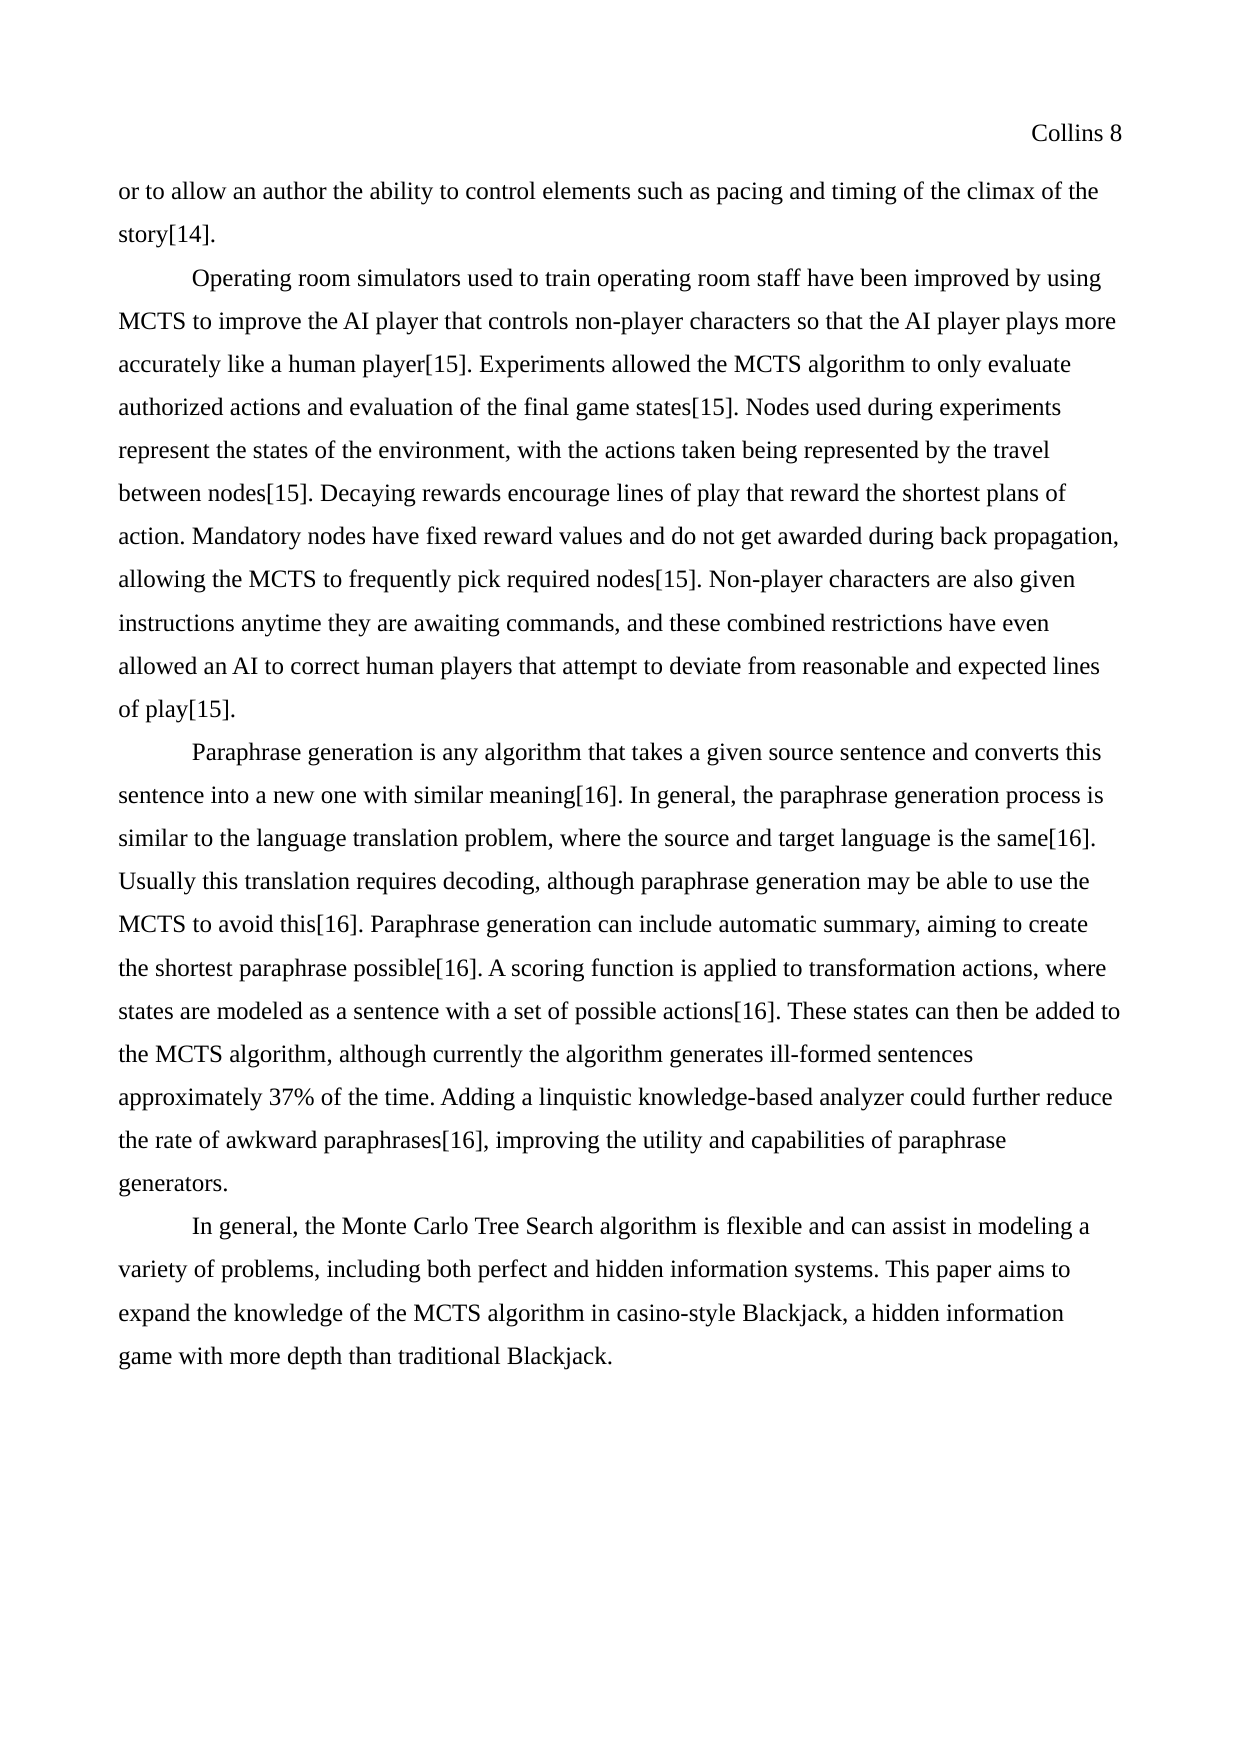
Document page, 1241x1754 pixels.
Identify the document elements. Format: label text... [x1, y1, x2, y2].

text Paraphrase generation is any algorithm that takes a given source sentence and converts this sentence into a new one with similar meaning[16]. In general, the paraphrase generation process is similar to the language translation problem, where the source and target language is the same[16]. Usually this translation requires decoding, although paraphrase generation may be able to use the MCTS to avoid this[16]. Paraphrase generation can include automatic summary, aiming to create the shortest paraphrase possible[16]. A scoring function is applied to transformation actions, where states are modeled as a sentence with a set of possible actions[16]. These states can then be added to the MCTS algorithm, although currently the algorithm generates ill-formed sentences approximately 37% of the time. Adding a linquistic knowledge-based analyzer could further reduce the rate of awkward paraphrases[16], improving the utility and capabilities of paraphrase generators. [118, 737, 1122, 1197]
text Operating room simulators used to train operating room staff have been improved by using MCTS to improve the AI player that controls non-player characters so that the AI player plays more accurately like a human player[15]. Experiments allowed the MCTS algorithm to only evaluate authorized actions and evaluation of the final game states[15]. Nodes used during experiments represent the states of the environment, with the actions taken being represented by the travel between nodes[15]. Decaying rewards encourage lines of play that reward the shortest plans of action. Mandatory nodes have fixed reward values and do not get awarded during back propagation, allowing the MCTS to frequently pick required nodes[15]. Non-player characters are also given instructions anytime they are awaiting commands, and these combined restrictions have even allowed an AI to correct human players that attempt to deviate from reasonable and expected lines of play[15]. [118, 263, 1122, 723]
text In general, the Monte Carlo Tree Search algorithm is flexible and can assist in modeling a variety of problems, including both perfect and hidden information systems. This paper aims to expand the knowledge of the MCTS algorithm in casino-style Blackjack, a hidden information game with more depth than traditional Blackjack. [118, 1211, 1122, 1369]
text or to allow an author the ability to control elements such as pacing and timing of the climax of the story[14]. [118, 176, 1122, 248]
